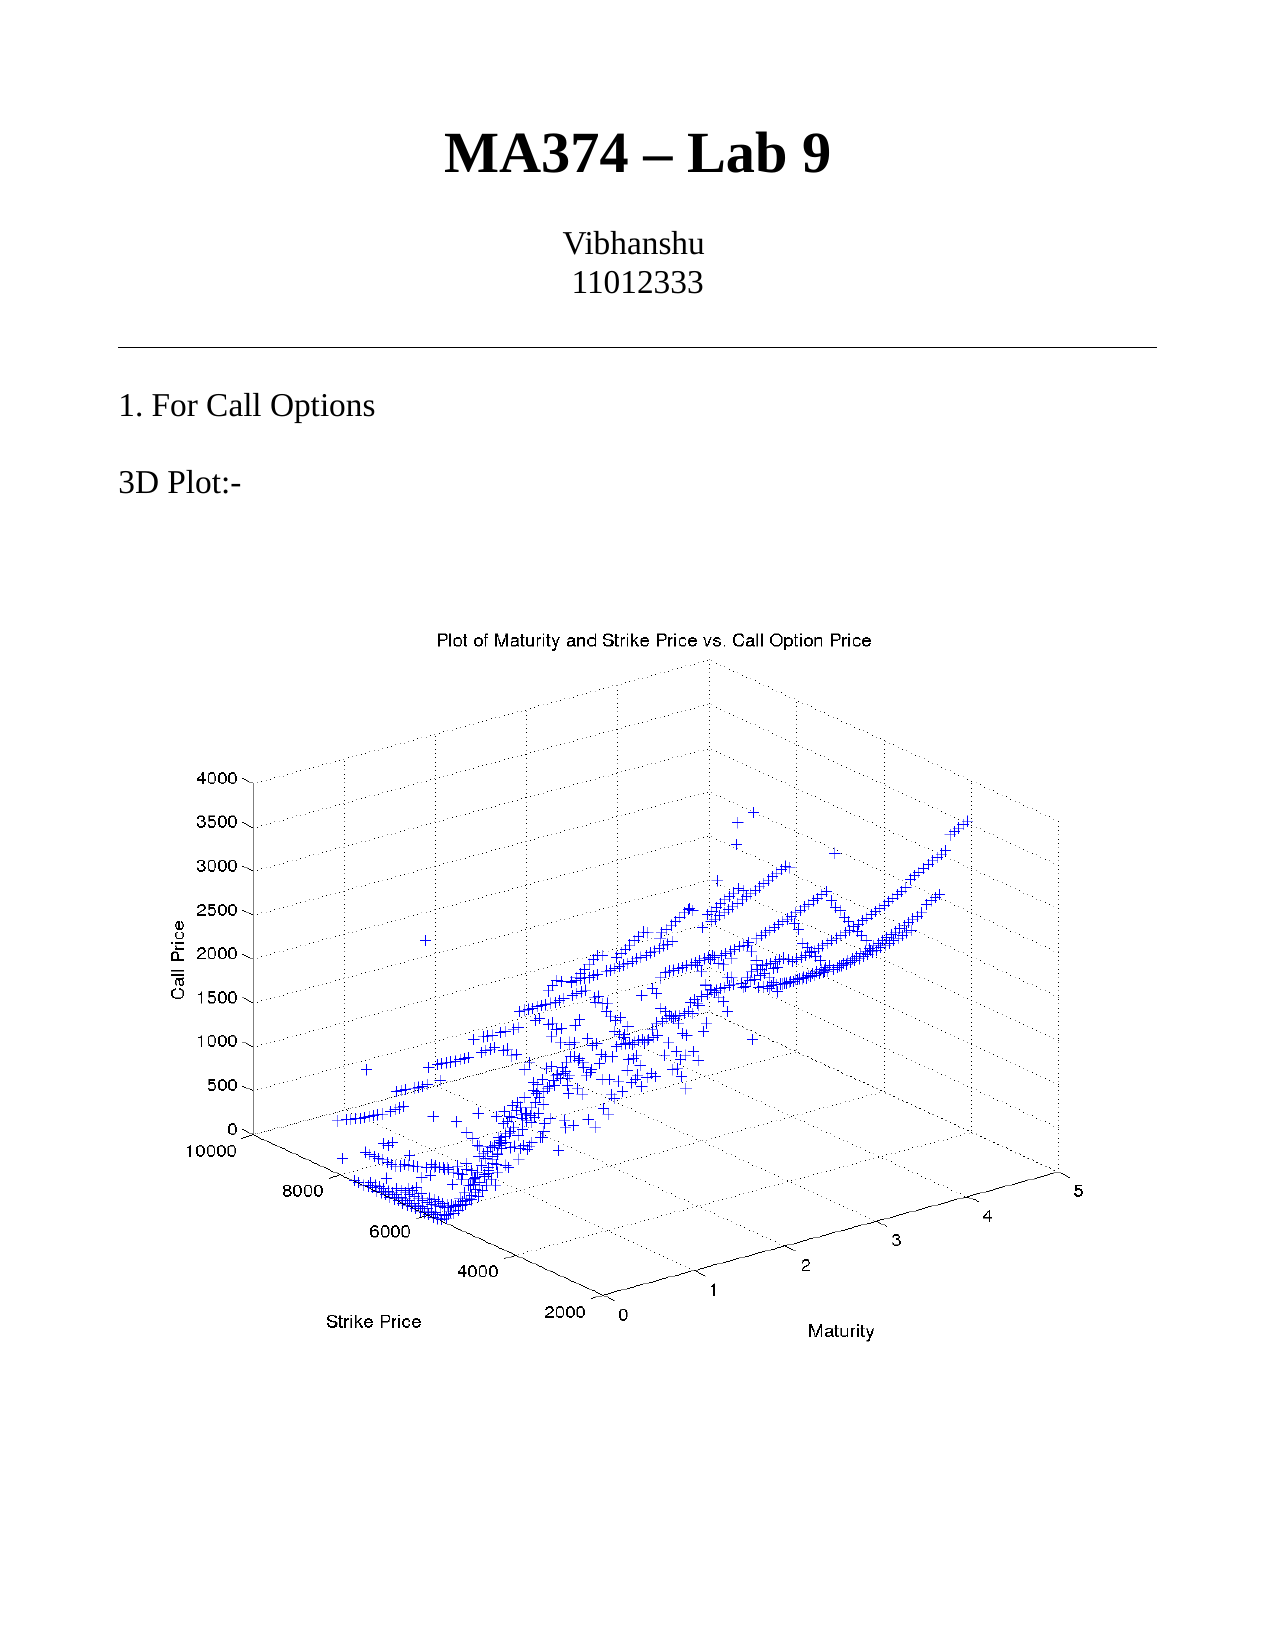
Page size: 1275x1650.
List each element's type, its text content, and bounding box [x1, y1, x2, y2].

text 3D Plot:- [118, 462, 1157, 501]
text MA374 – Lab 9 [118, 118, 1157, 185]
picture [118, 601, 1157, 1381]
text Vibhanshu [118, 223, 1157, 262]
text 1. For Call Options [118, 386, 1157, 424]
text 11012333 [118, 262, 1157, 300]
